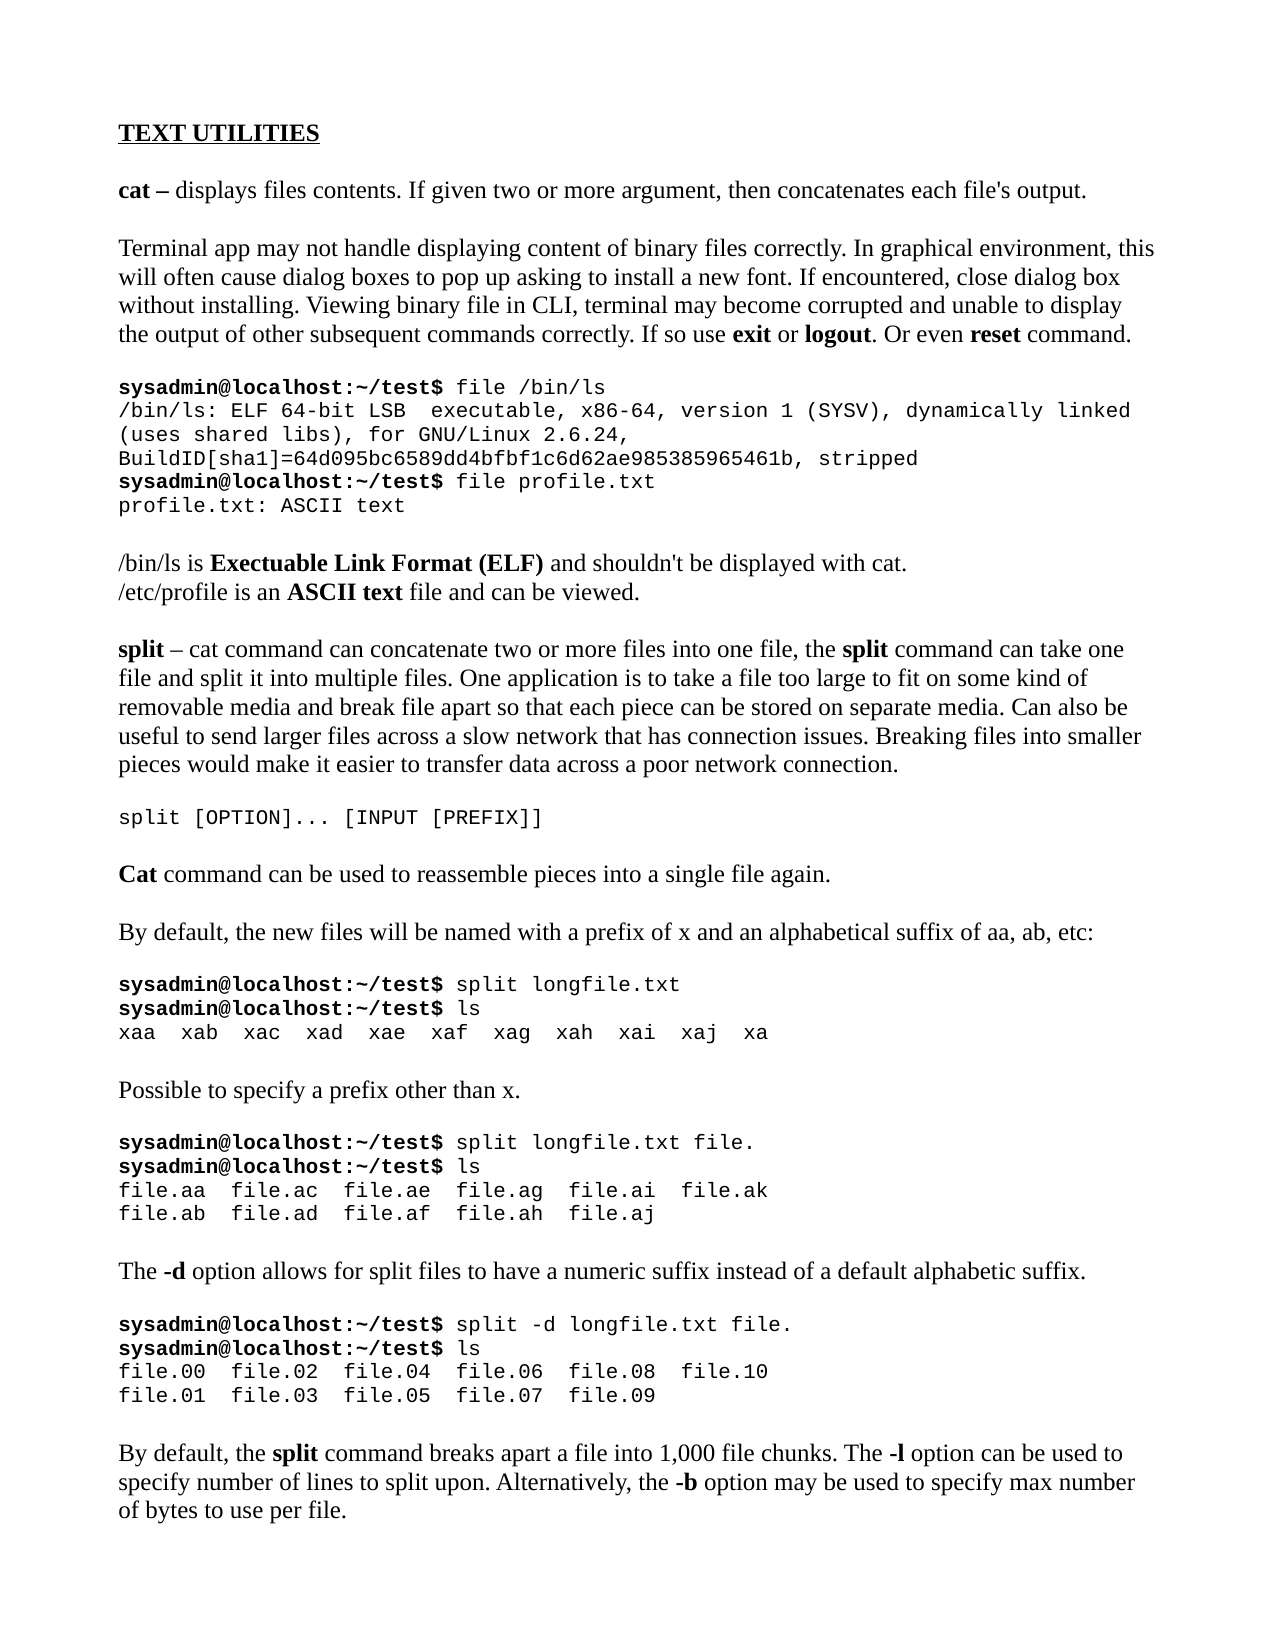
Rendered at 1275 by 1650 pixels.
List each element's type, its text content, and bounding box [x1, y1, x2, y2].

text sysadmin@localhost:~/test$ split longfile.txt file. [118, 1132, 1157, 1156]
text sysadmin@localhost:~/test$ file profile.txt [118, 471, 1157, 495]
text Terminal app may not handle displaying content of binary files correctly. In graphical environment, this will often cause dialog boxes to pop up asking to install a new font. If encountered, close dialog box without installing. Viewing binary file in CLI, terminal may become corrupted and unable to display the output of other subsequent commands correctly. If so use exit or logout. Or even reset command. [118, 233, 1157, 348]
text /etc/profile is an ASCII text file and can be viewed. [118, 577, 1157, 606]
text split – cat command can concatenate two or more files into one file, the split command can take one file and split it into multiple files. One application is to take a file too large to fit on some kind of removable media and break file apart so that each piece can be stored on separate media. Can also be useful to send larger files across a slow network that has connection issues. Breaking files into smaller pieces would make it easier to transfer data across a poor network connection. [118, 634, 1157, 778]
text file.00 file.02 file.04 file.06 file.08 file.10 [118, 1361, 1157, 1385]
text cat – displays files contents. If given two or more argument, then concatenates each file's output. [118, 176, 1157, 204]
text file.aa file.ac file.ae file.ag file.ai file.ak [118, 1179, 1157, 1203]
text TEXT UTILITIES [118, 118, 1157, 147]
text file.ab file.ad file.af file.ah file.aj [118, 1203, 1157, 1227]
text profile.txt: ASCII text [118, 495, 1157, 519]
text sysadmin@localhost:~/test$ ls [118, 1337, 1157, 1361]
text By default, the new files will be named with a prefix of x and an alphabetical suffix of aa, ab, etc: [118, 917, 1157, 946]
text sysadmin@localhost:~/test$ ls [118, 1156, 1157, 1179]
text /bin/ls is Exectuable Link Format (ELF) and shouldn't be displayed with cat. [118, 548, 1157, 577]
text The -d option allows for split files to have a numeric suffix instead of a default alphabetic suffix. [118, 1256, 1157, 1285]
text By default, the split command breaks apart a file into 1,000 file chunks. The -l option can be used to specify number of lines to split upon. Alternatively, the -b option may be used to specify max number of bytes to use per file. [118, 1438, 1157, 1524]
text file.01 file.03 file.05 file.07 file.09 [118, 1385, 1157, 1408]
text xaa xab xac xad xae xaf xag xah xai xaj xa [118, 1022, 1157, 1045]
text sysadmin@localhost:~/test$ ls [118, 998, 1157, 1022]
text split [OPTION]... [INPUT [PREFIX]] [118, 807, 1157, 831]
text Possible to specify a prefix other than x. [118, 1075, 1157, 1103]
text sysadmin@localhost:~/test$ split longfile.txt [118, 974, 1157, 998]
text Cat command can be used to reassemble pieces into a single file again. [118, 859, 1157, 888]
text /bin/ls: ELF 64-bit LSB executable, x86-64, version 1 (SYSV), dynamically linked (uses shared libs), for GNU/Linux 2.6.24, BuildID[sha1]=64d095bc6589dd4bfbf1c6d62ae985385965461b, stripped [118, 401, 1157, 471]
text sysadmin@localhost:~/test$ split -d longfile.txt file. [118, 1314, 1157, 1337]
text sysadmin@localhost:~/test$ file /bin/ls [118, 377, 1157, 401]
